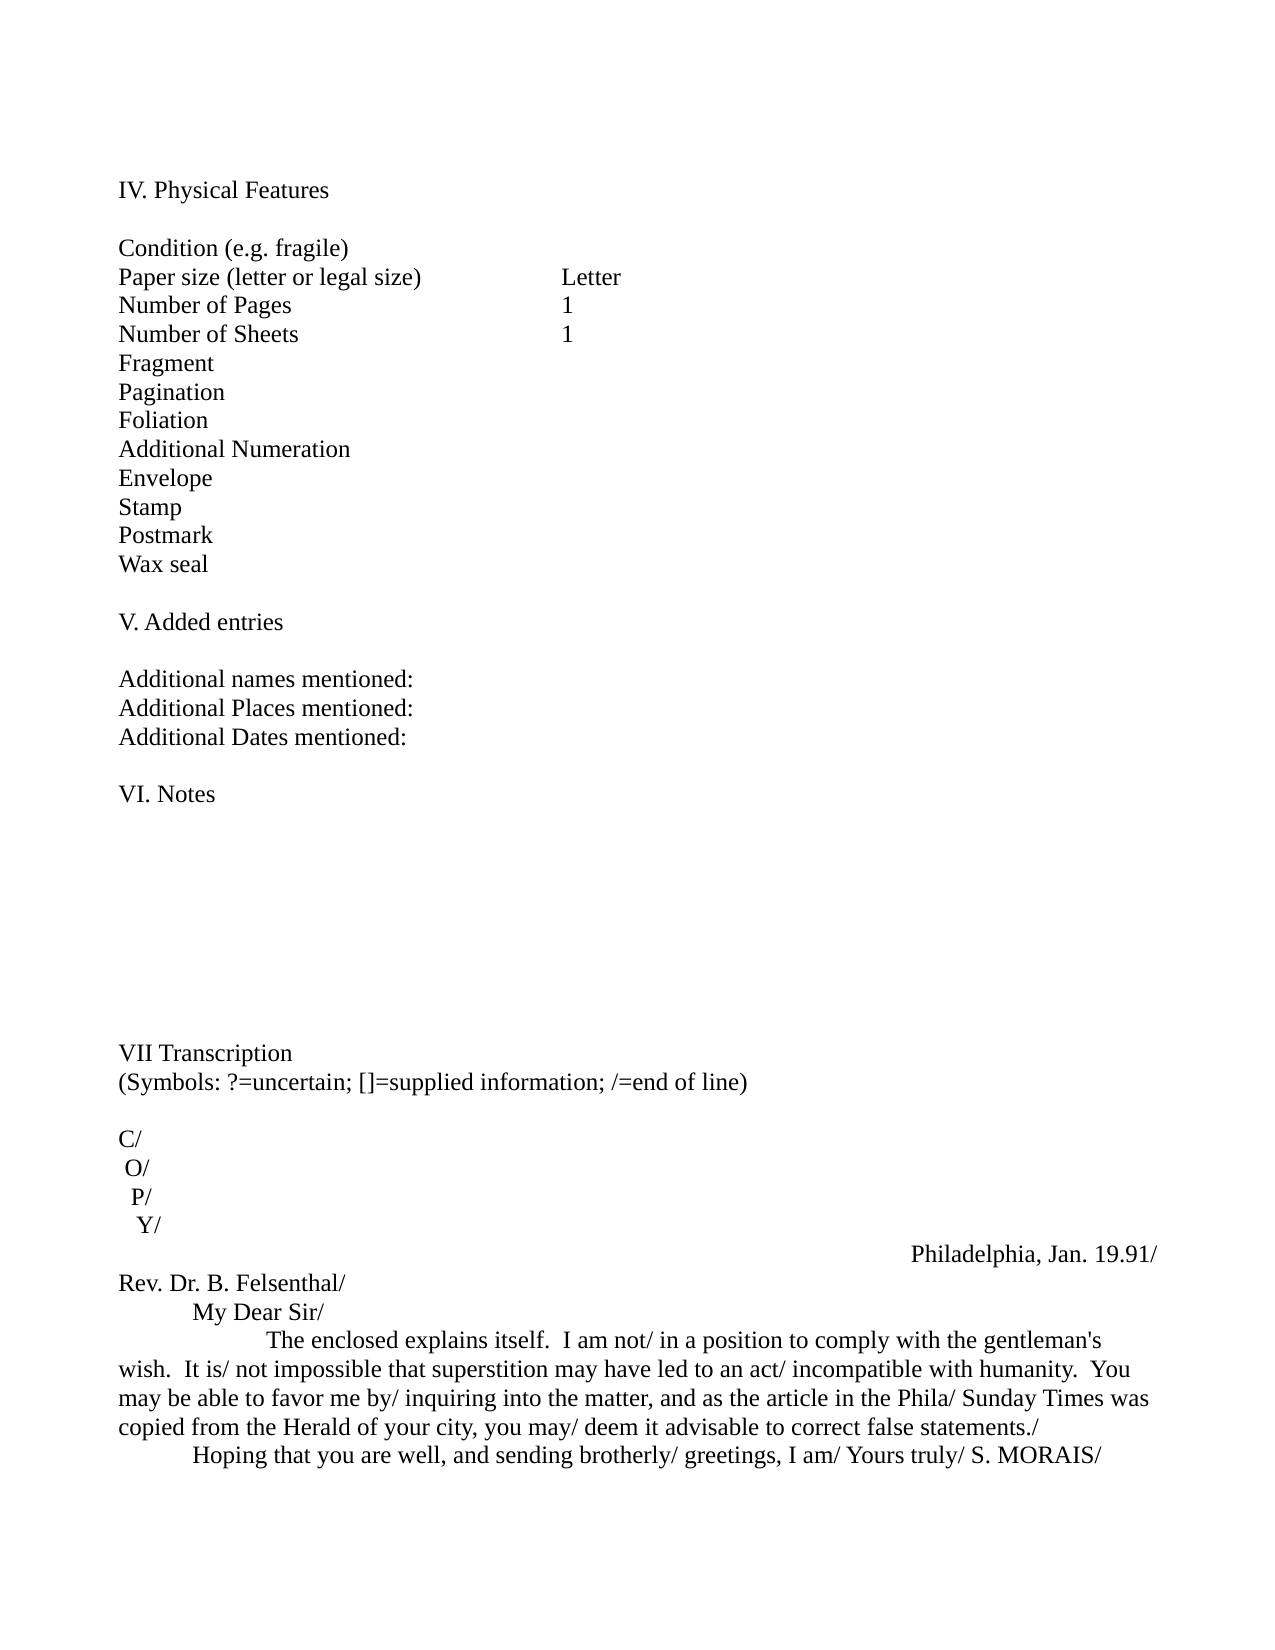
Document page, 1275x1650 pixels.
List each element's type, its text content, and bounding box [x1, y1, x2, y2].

text V. Added entries [118, 607, 1157, 636]
text Additional Dates mentioned: [118, 722, 1157, 751]
text Paper size (letter or legal size) Letter [118, 262, 1157, 291]
text IV. Physical Features [118, 176, 1157, 204]
text Pagination [118, 377, 1157, 406]
text Y/ [118, 1211, 1157, 1239]
text Rev. Dr. B. Felsenthal/ [118, 1268, 1157, 1297]
text The enclosed explains itself. I am not/ in a position to comply with the gentleman's wish. It is/ not impossible that superstition may have led to an act/ incompatible with humanity. You may be able to favor me by/ inquiring into the matter, and as the article in the Phila/ Sunday Times was copied from the Herald of your city, you may/ deem it advisable to correct false statements./ [118, 1326, 1157, 1441]
text VII Transcription [118, 1038, 1157, 1067]
text O/ [118, 1153, 1157, 1182]
text Hoping that you are well, and sending brotherly/ greetings, I am/ Yours truly/ S. MORAIS/ [118, 1441, 1157, 1469]
text P/ [118, 1182, 1157, 1211]
text Additional names mentioned: [118, 664, 1157, 693]
text Fragment [118, 348, 1157, 377]
text C/ [118, 1124, 1157, 1153]
text Additional Numeration [118, 434, 1157, 463]
text Number of Sheets 1 [118, 319, 1157, 348]
text Condition (e.g. fragile) [118, 233, 1157, 262]
text Wax seal [118, 549, 1157, 578]
text (Symbols: ?=uncertain; []=supplied information; /=end of line) [118, 1067, 1157, 1096]
text Envelope [118, 463, 1157, 492]
text Number of Pages 1 [118, 291, 1157, 319]
text Foliation [118, 406, 1157, 434]
text VI. Notes [118, 779, 1157, 808]
text Stamp [118, 492, 1157, 521]
text Postma rk [118, 521, 1157, 549]
text Additional Places mentioned: [118, 693, 1157, 722]
text Philadelphia, Jan. 19.91/ [118, 1239, 1157, 1268]
text My Dear Sir/ [118, 1297, 1157, 1326]
